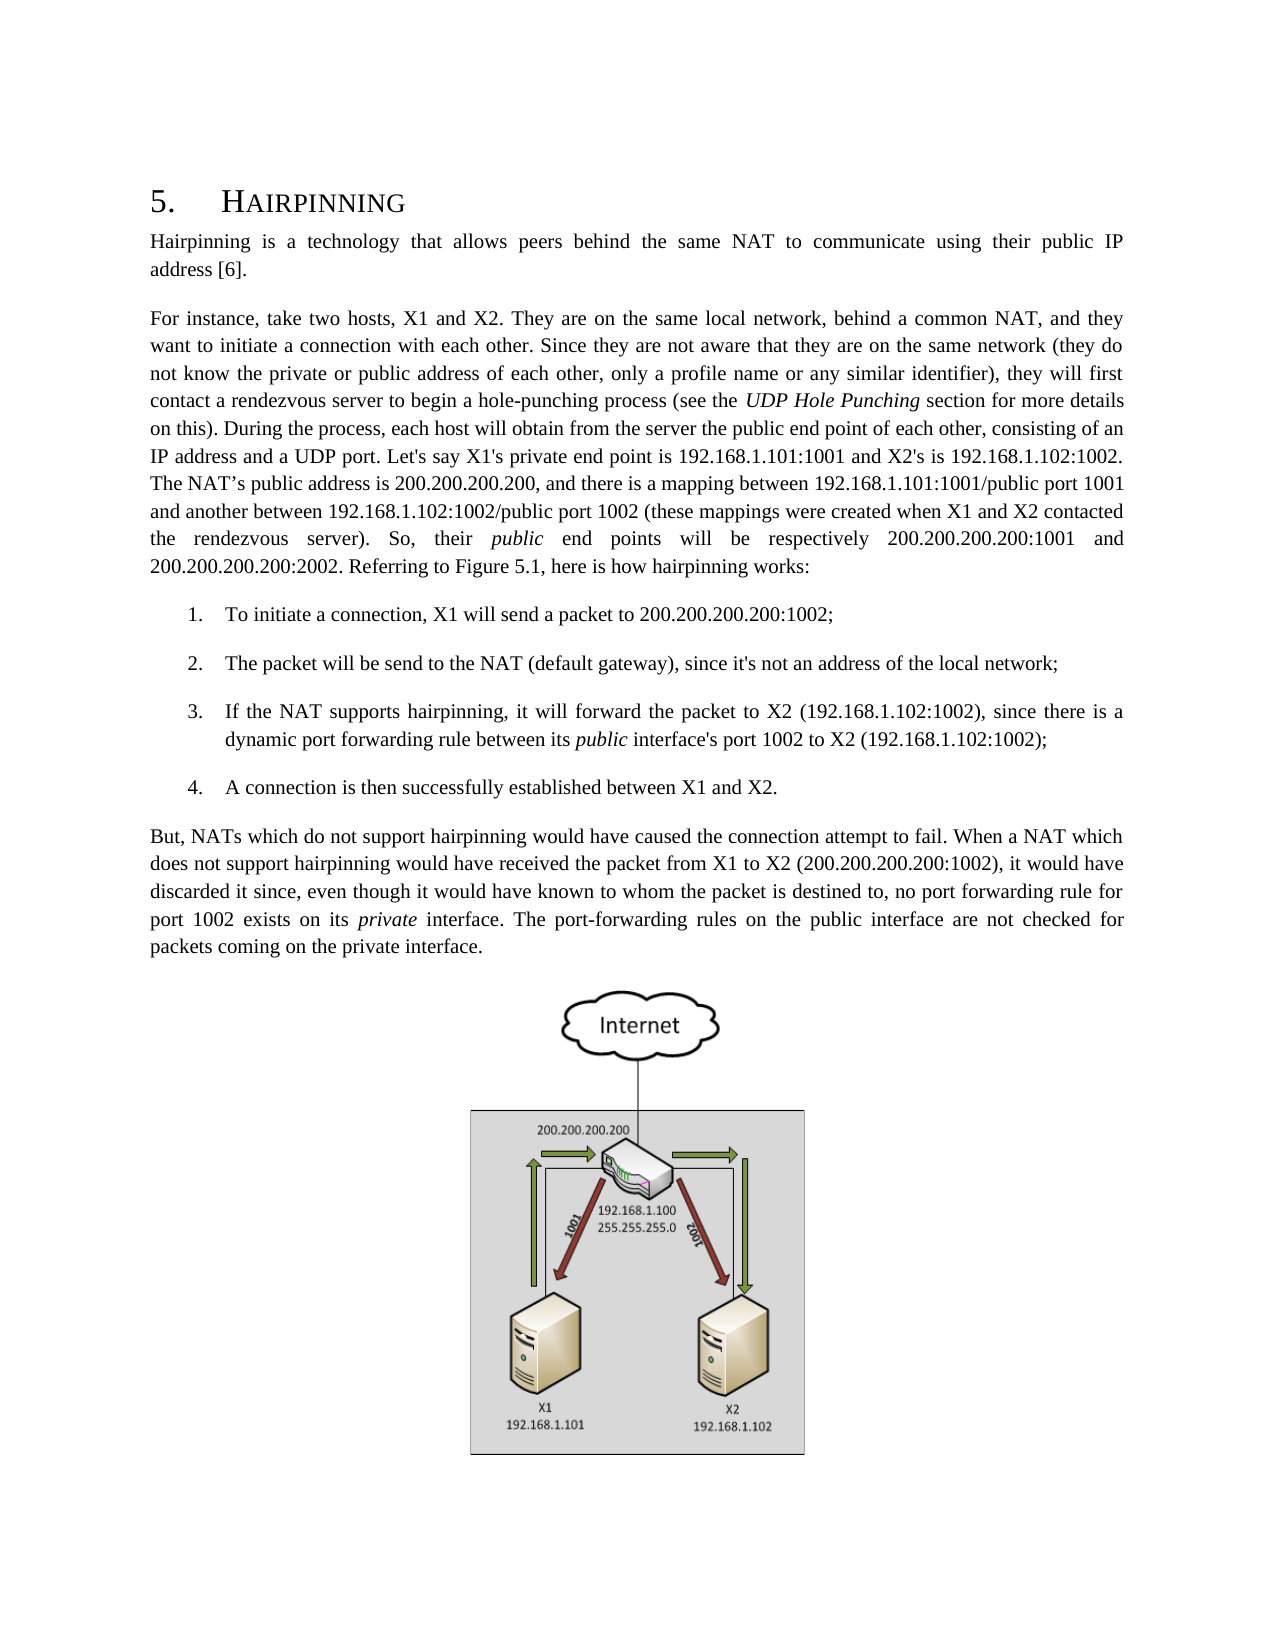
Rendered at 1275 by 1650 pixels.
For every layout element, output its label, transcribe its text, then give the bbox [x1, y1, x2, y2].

text For instance, take two hosts, X1 and X2. They are on the same local network, behind a common NAT, and they want to initiate a connection with each other. Since they are not aware that they are on the same network (they do not know the private or public address of each other, only a profile name or any similar identifier), they will first contact a rendezvous server to begin a hole-punching process (see the UDP Hole Punching section for more details on this). During the process, each host will obtain from the server the public end point of each other, consisting of an IP address and a UDP port. Let's say X1's private end point is 192.168.1.101:1001 and X2's is 192.168.1.102:1002. The NAT’s public address is 200.200.200.200, and there is a mapping between 192.168.1.101:1001/public port 1001 and another between 192.168.1.102:1002/public port 1002 (these mappings were created when X1 and X2 contacted the rendezvous server). So, their public end points will be respectively 200.200.200.200:1001 and 200.200.200.200:2002. Referring to Figure 5.1, here is how hairpinning works: [150, 306, 1125, 578]
text But, NATs which do not support hairpinning would have caused the connection attempt to fail. When a NAT which does not support hairpinning would have received the packet from X1 to X2 (200.200.200.200:1002), it would have discarded it since, even though it would have known to whom the packet is destined to, no port forwarding rule for port 1002 exists on its private interface. The port-forwarding rules on the public interface are not checked for packets coming on the private interface. [150, 824, 1125, 958]
list If the NAT supports hairpinning, it will forward the packet to X2 (192.168.1.102:1002), since there is a dynamic port forwarding rule between its public interface's port 1002 to X2 (192.168.1.102:1002); [187, 699, 1125, 751]
picture [470, 990, 805, 1455]
list The packet will be send to the NAT (default gateway), since it's not an address of the local network; [187, 651, 1125, 675]
subtitle Hairpinning [150, 181, 1125, 219]
text Hairpinning is a technology that allows peers behind the same NAT to communicate using their public IP address [6]. [150, 229, 1125, 281]
list To initiate a connection, X1 will send a packet to 200.200.200.200:1002; [187, 602, 1125, 626]
list A connection is then successfully established between X1 and X2. [187, 775, 1125, 799]
